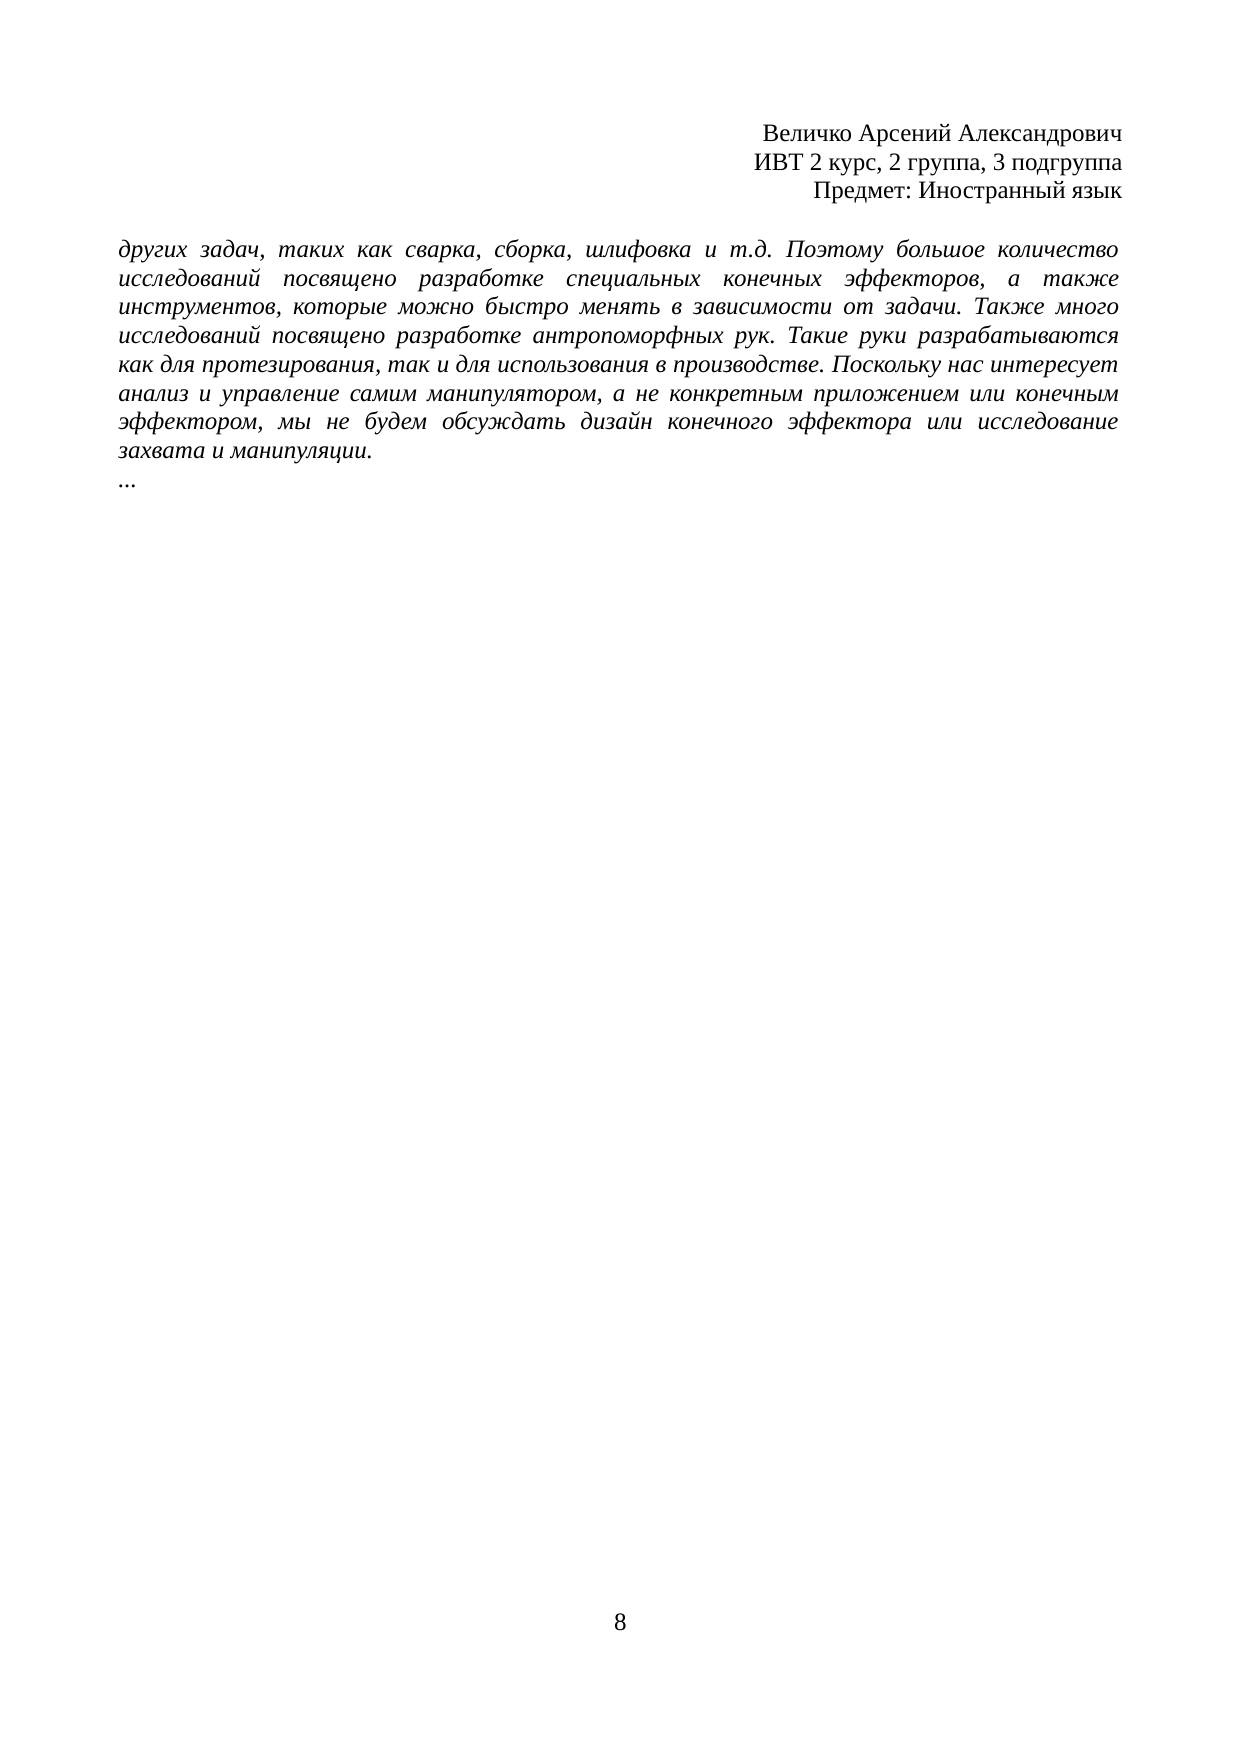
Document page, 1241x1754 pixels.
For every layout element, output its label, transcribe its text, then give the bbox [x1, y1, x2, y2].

text ... [118, 464, 1122, 493]
text других задач, таких как сварка, сборка, шлифовка и т.д. Поэтому большое количество исследований посвящено разработке специальных конечных эффекторов, а также инструментов, которые можно быстро менять в зависимости от задачи. Также много исследований посвящено разработке антропоморфных рук. Такие руки разрабатываются как для протезирования, так и для использования в производстве. Поскольку нас интересует анализ и управление самим манипулятором, а не конкретным приложением или конечным эффектором, мы не будем обсуждать дизайн конечного эффектора или исследование захвата и манипуляции. [118, 234, 1122, 464]
